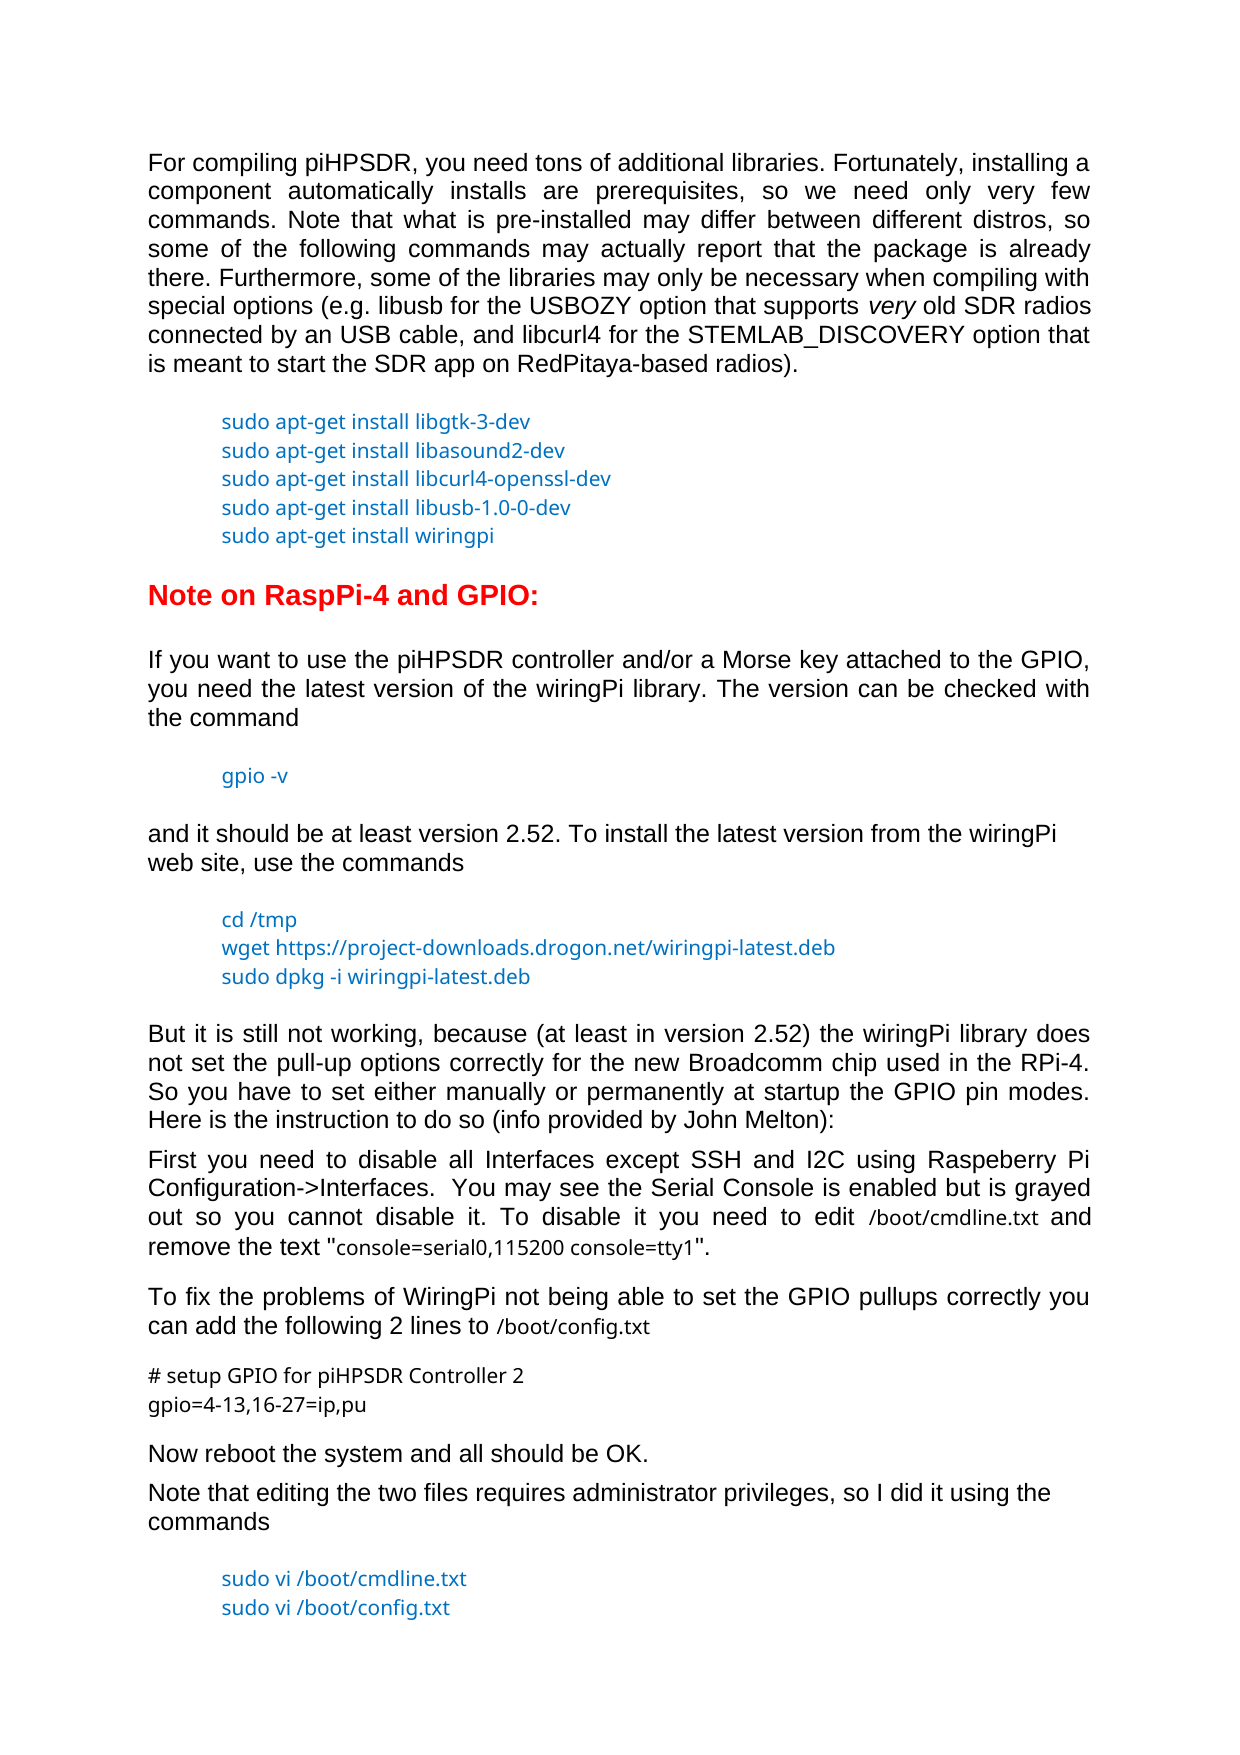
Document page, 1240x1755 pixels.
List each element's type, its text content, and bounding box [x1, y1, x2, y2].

text sudo dpkg -i wiringpi-latest.deb [148, 962, 1092, 990]
text To fix the problems of WiringPi not being able to set the GPIO pullups correctly you can add the following 2 lines to /boot/config.txt [148, 1282, 1092, 1340]
text # setup GPIO for piHPSDR Controller 2 gpio=4-13,16-27=ip,pu [148, 1361, 1092, 1418]
text gpio -v [148, 761, 1092, 790]
text sudo apt-get install libcurl4-openssl-dev [148, 464, 1092, 493]
text For compiling piHPSDR, you need tons of additional libraries. Fortunately, installing a component automatically installs are prerequisites, so we need only very few commands. Note that what is pre-installed may differ between different distros, so some of the following commands may actually report that the package is already there. Furthermore, some of the libraries may only be necessary when compiling with special options (e.g. libusb for the USBOZY option that supports very old SDR radios connected by an USB cable, and libcurl4 for the STEMLAB_DISCOVERY option that is meant to start the SDR app on RedPitaya-based radios). [148, 148, 1092, 378]
text But it is still not working, because (at least in version 2.52) the wiringPi library does not set the pull-up options correctly for the new Broadcomm chip used in the RPi-4. So you have to set either manually or permanently at startup the GPIO pin modes. Here is the instruction to do so (info provided by John Melton): [148, 1019, 1092, 1134]
text sudo vi /boot/cmdline.txt [148, 1564, 1092, 1593]
text and it should be at least version 2.52. To install the latest version from the wiringPi web site, use the commands [148, 819, 1092, 876]
text Now reboot the system and all should be OK. [148, 1439, 1092, 1468]
text First you need to disable all Interfaces except SSH and I2C using Raspeberry Pi Configuration->Interfaces. You may see the Serial Console is enabled but is grayed out so you cannot disable it. To disable it you need to edit /boot/cmdline.txt and remove the text "console=serial0,115200 console=tty1". [148, 1144, 1092, 1261]
text sudo apt-get install libgtk-3-dev [148, 406, 1092, 436]
text sudo apt-get install wiringpi [148, 521, 1092, 550]
text sudo apt-get install libusb-1.0-0-dev [148, 493, 1092, 521]
text cd /tmp wget https://project-downloads.drogon.net/wiringpi-latest.deb [148, 905, 1092, 962]
text Note on RaspPi-4 and GPIO: [148, 578, 1092, 612]
text Note that editing the two files requires administrator privileges, so I did it using the commands [148, 1478, 1092, 1536]
text sudo vi /boot/config.txt [148, 1593, 1092, 1621]
text sudo apt-get install libasound2-dev [148, 436, 1092, 464]
text If you want to use the piHPSDR controller and/or a Morse key attached to the GPIO, you need the latest version of the wiringPi library. The version can be checked with the command [148, 646, 1092, 732]
